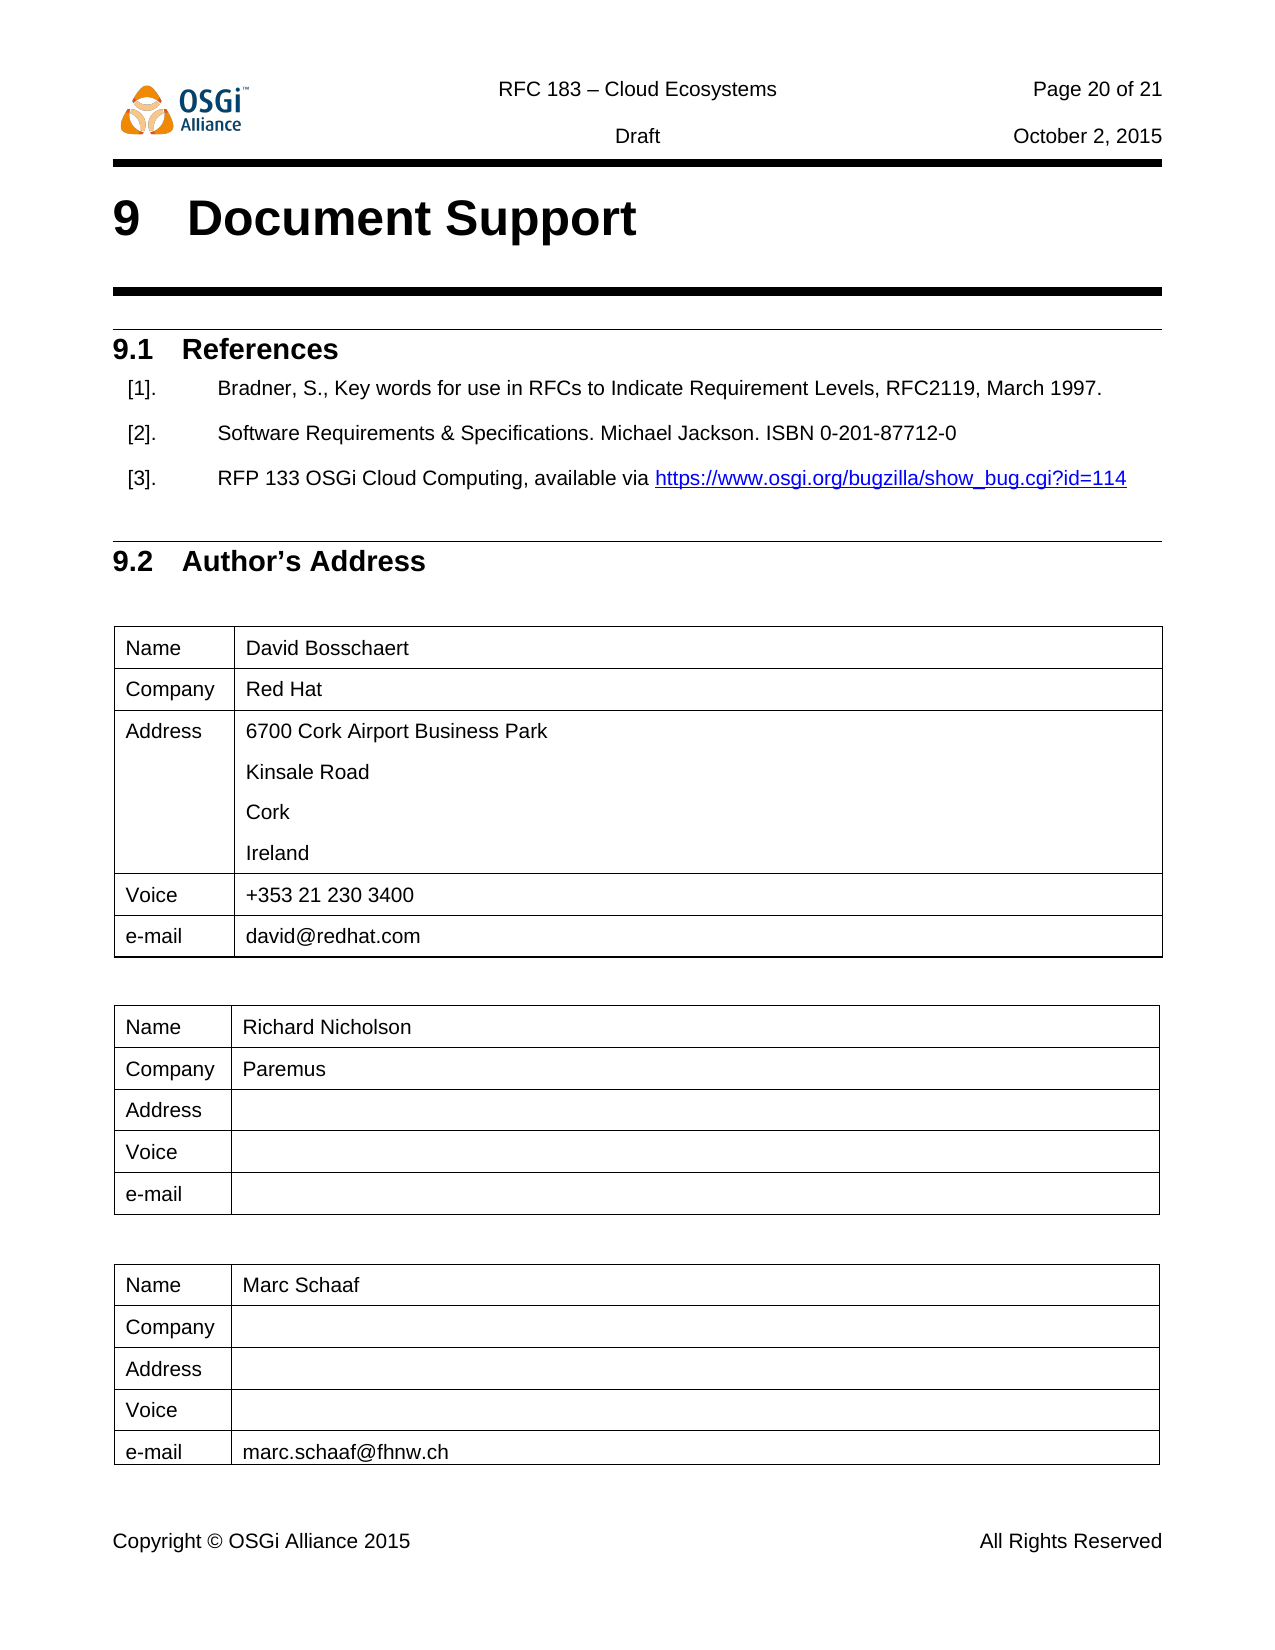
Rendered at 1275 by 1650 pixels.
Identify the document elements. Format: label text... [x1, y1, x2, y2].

table_cell Address [115, 1090, 231, 1130]
table_cell Voice [115, 1390, 231, 1430]
table_cell Red Hat [235, 669, 1162, 709]
table_header Name [115, 1006, 231, 1047]
table_header Richard Nicholson [232, 1006, 1159, 1047]
table_cell e-mail [115, 1173, 231, 1214]
table_cell Address [115, 711, 234, 873]
table_cell [232, 1390, 1159, 1430]
table_header Name [115, 1265, 231, 1305]
table_cell david@redhat.com [235, 916, 1162, 956]
table_cell [232, 1173, 1159, 1214]
table_cell e-mail [115, 916, 234, 956]
table_header Marc Schaaf [232, 1265, 1159, 1305]
table_header David Bosschaert [235, 627, 1162, 668]
table_cell Voice [115, 1131, 231, 1172]
picture [113, 78, 257, 142]
table_cell [232, 1090, 1159, 1130]
table_header Name [115, 627, 234, 668]
list Software Requirements & Specifications. Michael Jackson. ISBN 0-201-87712-0 [127, 421, 1162, 445]
table_cell Company [115, 1306, 231, 1347]
table_cell e-mail [115, 1431, 231, 1464]
table_cell +353 21 230 3400 [235, 874, 1162, 915]
list RFP 133 OSGi Cloud Computing, available via https://www.osgi.org/bugzilla/show_bug.cgi?id=114 [127, 466, 1162, 489]
table_cell [232, 1131, 1159, 1172]
table_cell Address [115, 1348, 231, 1389]
subtitle Author’s Address [112, 542, 1162, 577]
table_cell Company [115, 1048, 231, 1089]
table_cell [232, 1306, 1159, 1347]
table_cell marc.schaaf@fhnw.ch [232, 1431, 1159, 1464]
table_cell 6700 Cork Airport Business Park Kinsale Road Cork Ireland [235, 711, 1162, 873]
table_cell Voice [115, 874, 234, 915]
subtitle References [112, 330, 1162, 366]
table_cell [232, 1348, 1159, 1389]
table_cell Paremus [232, 1048, 1159, 1089]
table_cell Company [115, 669, 234, 709]
list Bradner, S., Key words for use in RFCs to Indicate Requirement Levels, RFC2119, March 1997. [127, 376, 1162, 400]
subtitle Document Support [112, 160, 1162, 296]
